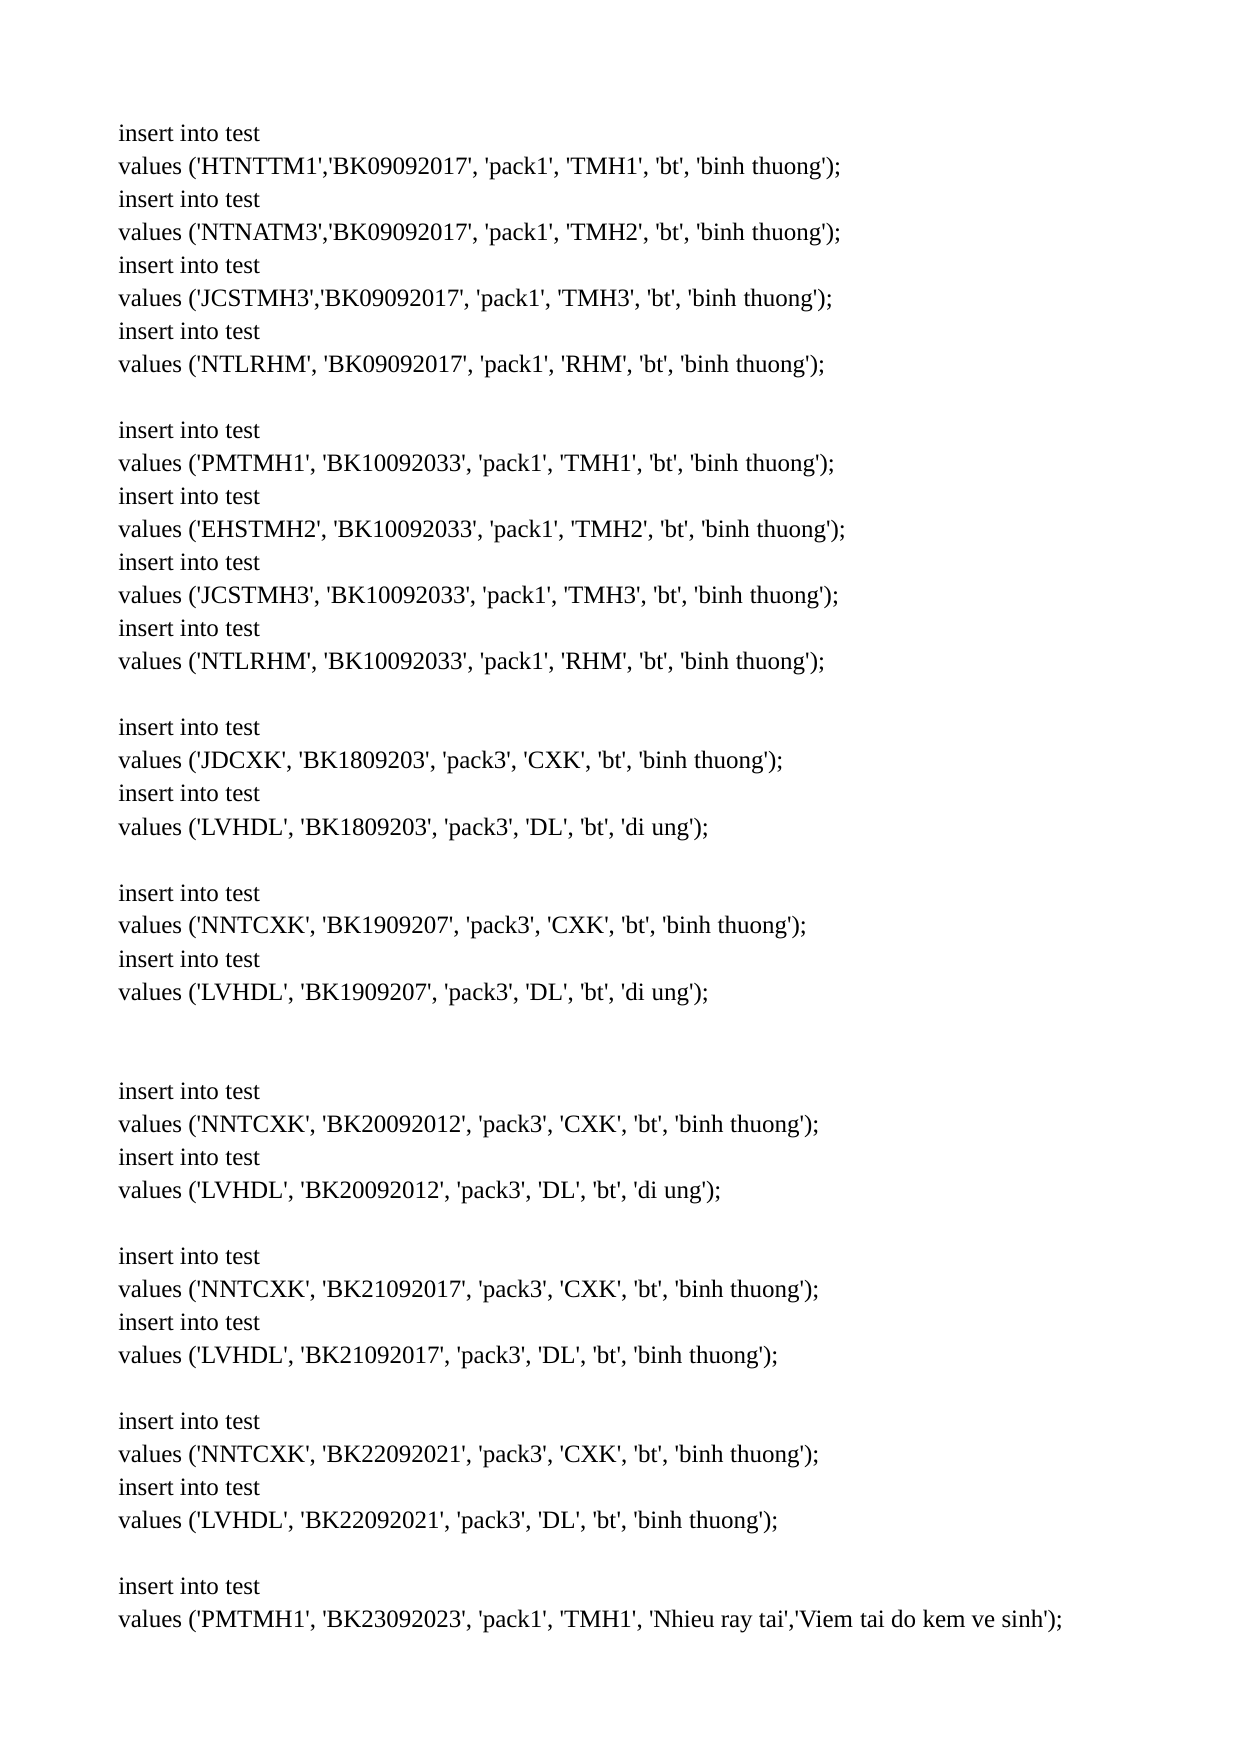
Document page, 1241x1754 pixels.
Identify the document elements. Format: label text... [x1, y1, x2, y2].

text insert into test [118, 1241, 1122, 1269]
text insert into test [118, 250, 1122, 279]
text values ('PMTMH1', 'BK23092023', 'pack1', 'TMH1', 'Nhieu ray tai','Viem tai do kem ve sinh'); [118, 1604, 1122, 1633]
text insert into test [118, 1307, 1122, 1336]
text values ('LVHDL', 'BK21092017', 'pack3', 'DL', 'bt', 'binh thuong'); [118, 1340, 1122, 1369]
text values ('NNTCXK', 'BK21092017', 'pack3', 'CXK', 'bt', 'binh thuong'); [118, 1274, 1122, 1303]
text insert into test [118, 613, 1122, 642]
text insert into test [118, 1076, 1122, 1104]
text values ('NTLRHM', 'BK10092033', 'pack1', 'RHM', 'bt', 'binh thuong'); [118, 646, 1122, 675]
text values ('NNTCXK', 'BK22092021', 'pack3', 'CXK', 'bt', 'binh thuong'); [118, 1439, 1122, 1468]
text values ('NTLRHM', 'BK09092017', 'pack1', 'RHM', 'bt', 'binh thuong'); [118, 349, 1122, 378]
text values ('NNTCXK', 'BK20092012', 'pack3', 'CXK', 'bt', 'binh thuong'); [118, 1109, 1122, 1137]
text values ('JCSTMH3', 'BK10092033', 'pack1', 'TMH3', 'bt', 'binh thuong'); [118, 580, 1122, 609]
text insert into test [118, 316, 1122, 345]
text values ('NNTCXK', 'BK1909207', 'pack3', 'CXK', 'bt', 'binh thuong'); [118, 911, 1122, 939]
text values ('PMTMH1', 'BK10092033', 'pack1', 'TMH1', 'bt', 'binh thuong'); [118, 448, 1122, 477]
text insert into test [118, 1571, 1122, 1600]
text values ('JCSTMH3','BK09092017', 'pack1', 'TMH3', 'bt', 'binh thuong'); [118, 283, 1122, 312]
text values ('EHSTMH2', 'BK10092033', 'pack1', 'TMH2', 'bt', 'binh thuong'); [118, 514, 1122, 543]
text insert into test [118, 415, 1122, 444]
text insert into test [118, 547, 1122, 576]
text insert into test [118, 778, 1122, 807]
text insert into test [118, 1142, 1122, 1171]
text insert into test [118, 118, 1122, 147]
text values ('LVHDL', 'BK22092021', 'pack3', 'DL', 'bt', 'binh thuong'); [118, 1505, 1122, 1534]
text values ('HTNTTM1','BK09092017', 'pack1', 'TMH1', 'bt', 'binh thuong'); [118, 151, 1122, 180]
text values ('LVHDL', 'BK1909207', 'pack3', 'DL', 'bt', 'di ung'); [118, 977, 1122, 1005]
text insert into test [118, 712, 1122, 741]
text values ('NTNATM3','BK09092017', 'pack1', 'TMH2', 'bt', 'binh thuong'); [118, 217, 1122, 246]
text values ('LVHDL', 'BK20092012', 'pack3', 'DL', 'bt', 'di ung'); [118, 1175, 1122, 1203]
text insert into test [118, 184, 1122, 213]
text insert into test [118, 878, 1122, 906]
text insert into test [118, 1406, 1122, 1435]
text values ('LVHDL', 'BK1809203', 'pack3', 'DL', 'bt', 'di ung'); [118, 812, 1122, 840]
text insert into test [118, 481, 1122, 510]
text insert into test [118, 944, 1122, 972]
text values ('JDCXK', 'BK1809203', 'pack3', 'CXK', 'bt', 'binh thuong'); [118, 746, 1122, 774]
text insert into test [118, 1472, 1122, 1501]
